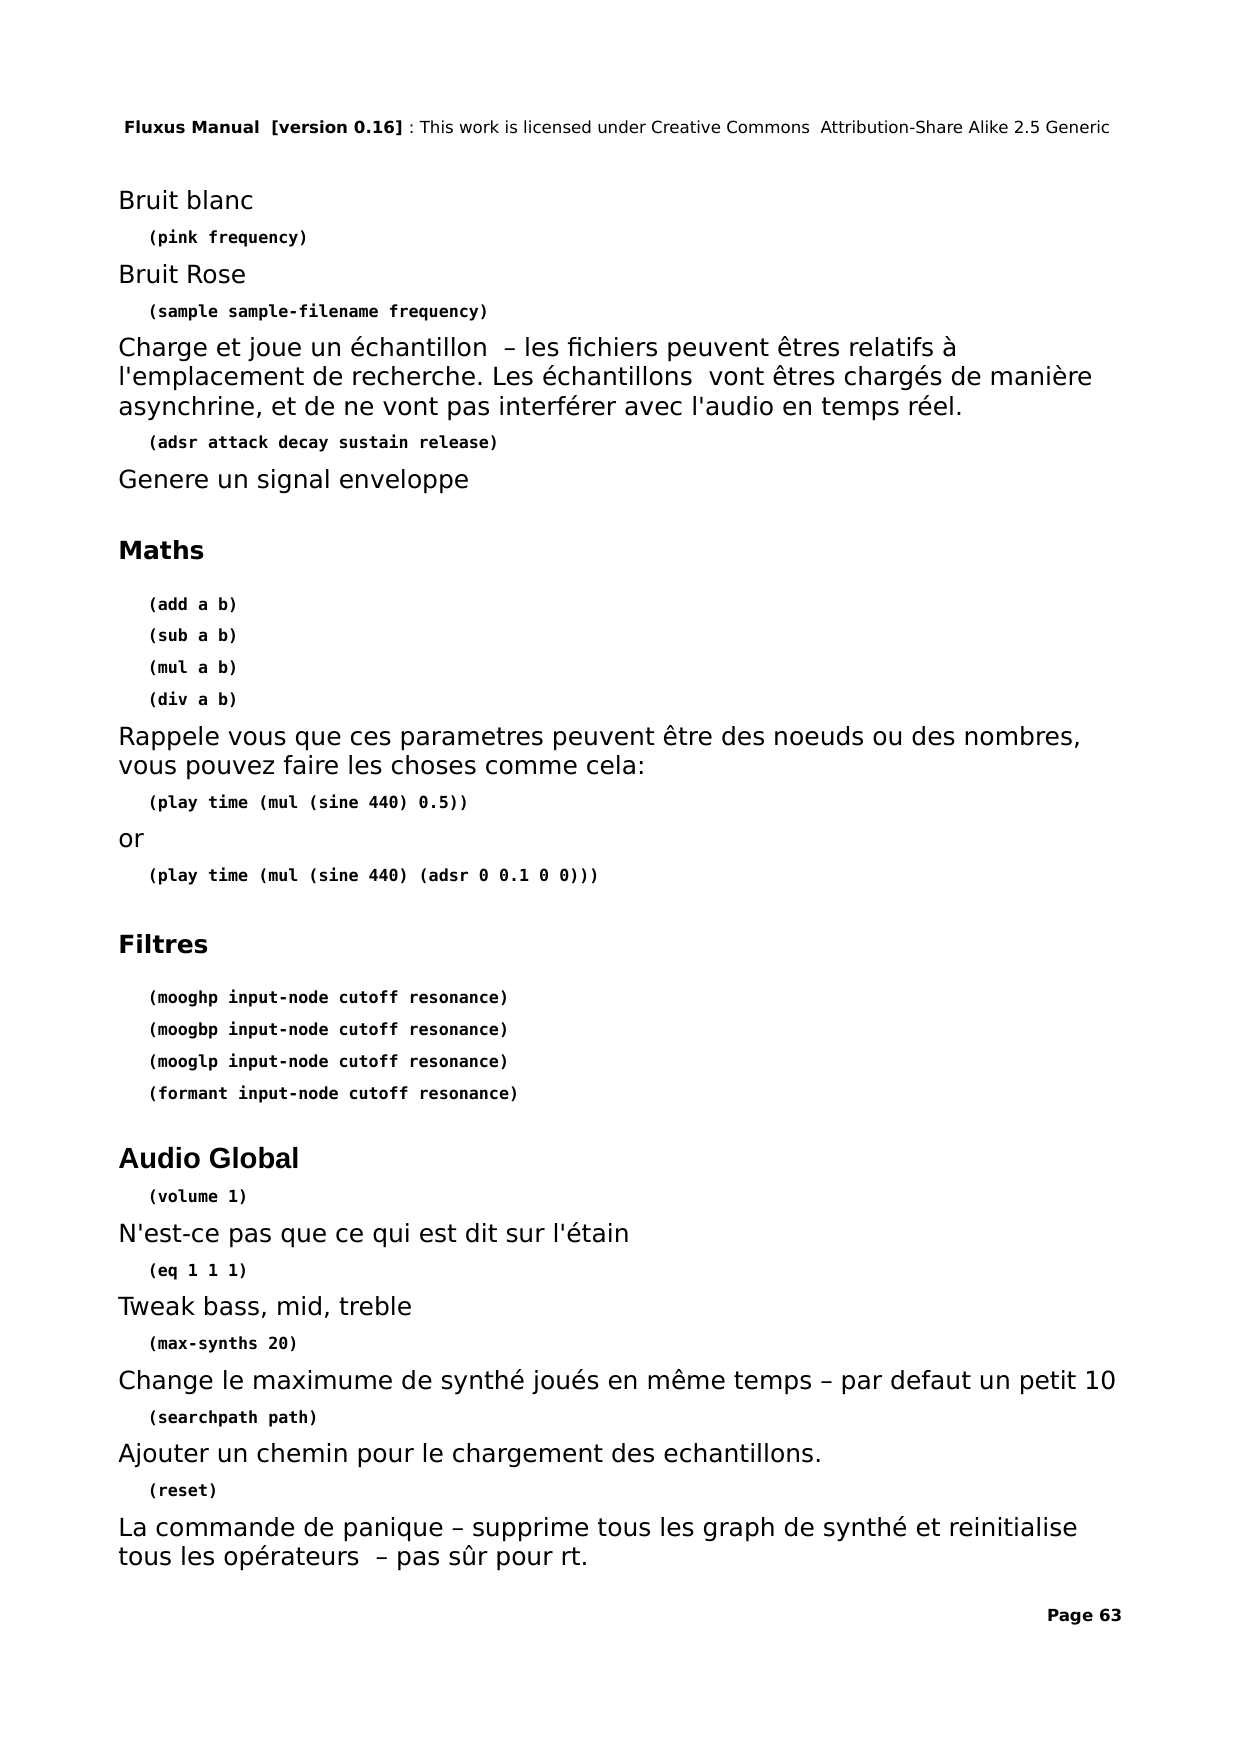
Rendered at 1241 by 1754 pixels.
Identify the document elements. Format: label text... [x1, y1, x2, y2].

text (add a b) [148, 594, 1122, 614]
text (moogbp input-node cutoff resonance) [148, 1020, 1122, 1040]
text Bruit blanc [118, 186, 1122, 216]
text Filtres [118, 930, 1122, 959]
text Maths [118, 536, 1122, 565]
text (eq 1 1 1) [148, 1261, 1122, 1280]
text Ajouter un chemin pour le chargement des echantillons. [118, 1439, 1122, 1469]
text Charge et joue un échantillon – les fichiers peuvent êtres relatifs à l'emplacement de recherche. Les échantillons vont êtres chargés de manière asynchrine, et de ne vont pas interférer avec l'audio en temps réel. [118, 333, 1122, 421]
subtitle Audio Global [118, 1141, 1122, 1174]
text (pink frequency) [148, 228, 1122, 247]
text (max-synths 20) [148, 1334, 1122, 1353]
text La commande de panique – supprime tous les graph de synthé et reinitialise tous les opérateurs – pas sûr pour rt. [118, 1513, 1122, 1571]
text or [118, 825, 1122, 854]
text (play time (mul (sine 440) 0.5)) [148, 793, 1122, 812]
text (volume 1) [148, 1187, 1122, 1206]
text (sample sample-filename frequency) [148, 302, 1122, 321]
text (searchpath path) [148, 1408, 1122, 1427]
text (mul a b) [148, 658, 1122, 678]
text (div a b) [148, 690, 1122, 709]
text (mooglp input-node cutoff resonance) [148, 1052, 1122, 1072]
text Genere un signal enveloppe [118, 465, 1122, 494]
text (play time (mul (sine 440) (adsr 0 0.1 0 0))) [148, 866, 1122, 886]
text (reset) [148, 1481, 1122, 1501]
text Change le maximume de synthé joués en même temps – par defaut un petit 10 [118, 1366, 1122, 1395]
text (formant input-node cutoff resonance) [148, 1084, 1122, 1103]
text Rappele vous que ces parametres peuvent être des noeuds ou des nombres, vous pouvez faire les choses comme cela: [118, 722, 1122, 780]
text N'est-ce pas que ce qui est dit sur l'étain [118, 1219, 1122, 1248]
text Tweak bass, mid, treble [118, 1292, 1122, 1322]
text (sub a b) [148, 626, 1122, 646]
text (mooghp input-node cutoff resonance) [148, 988, 1122, 1008]
text Bruit Rose [118, 260, 1122, 289]
text (adsr attack decay sustain release) [148, 433, 1122, 453]
